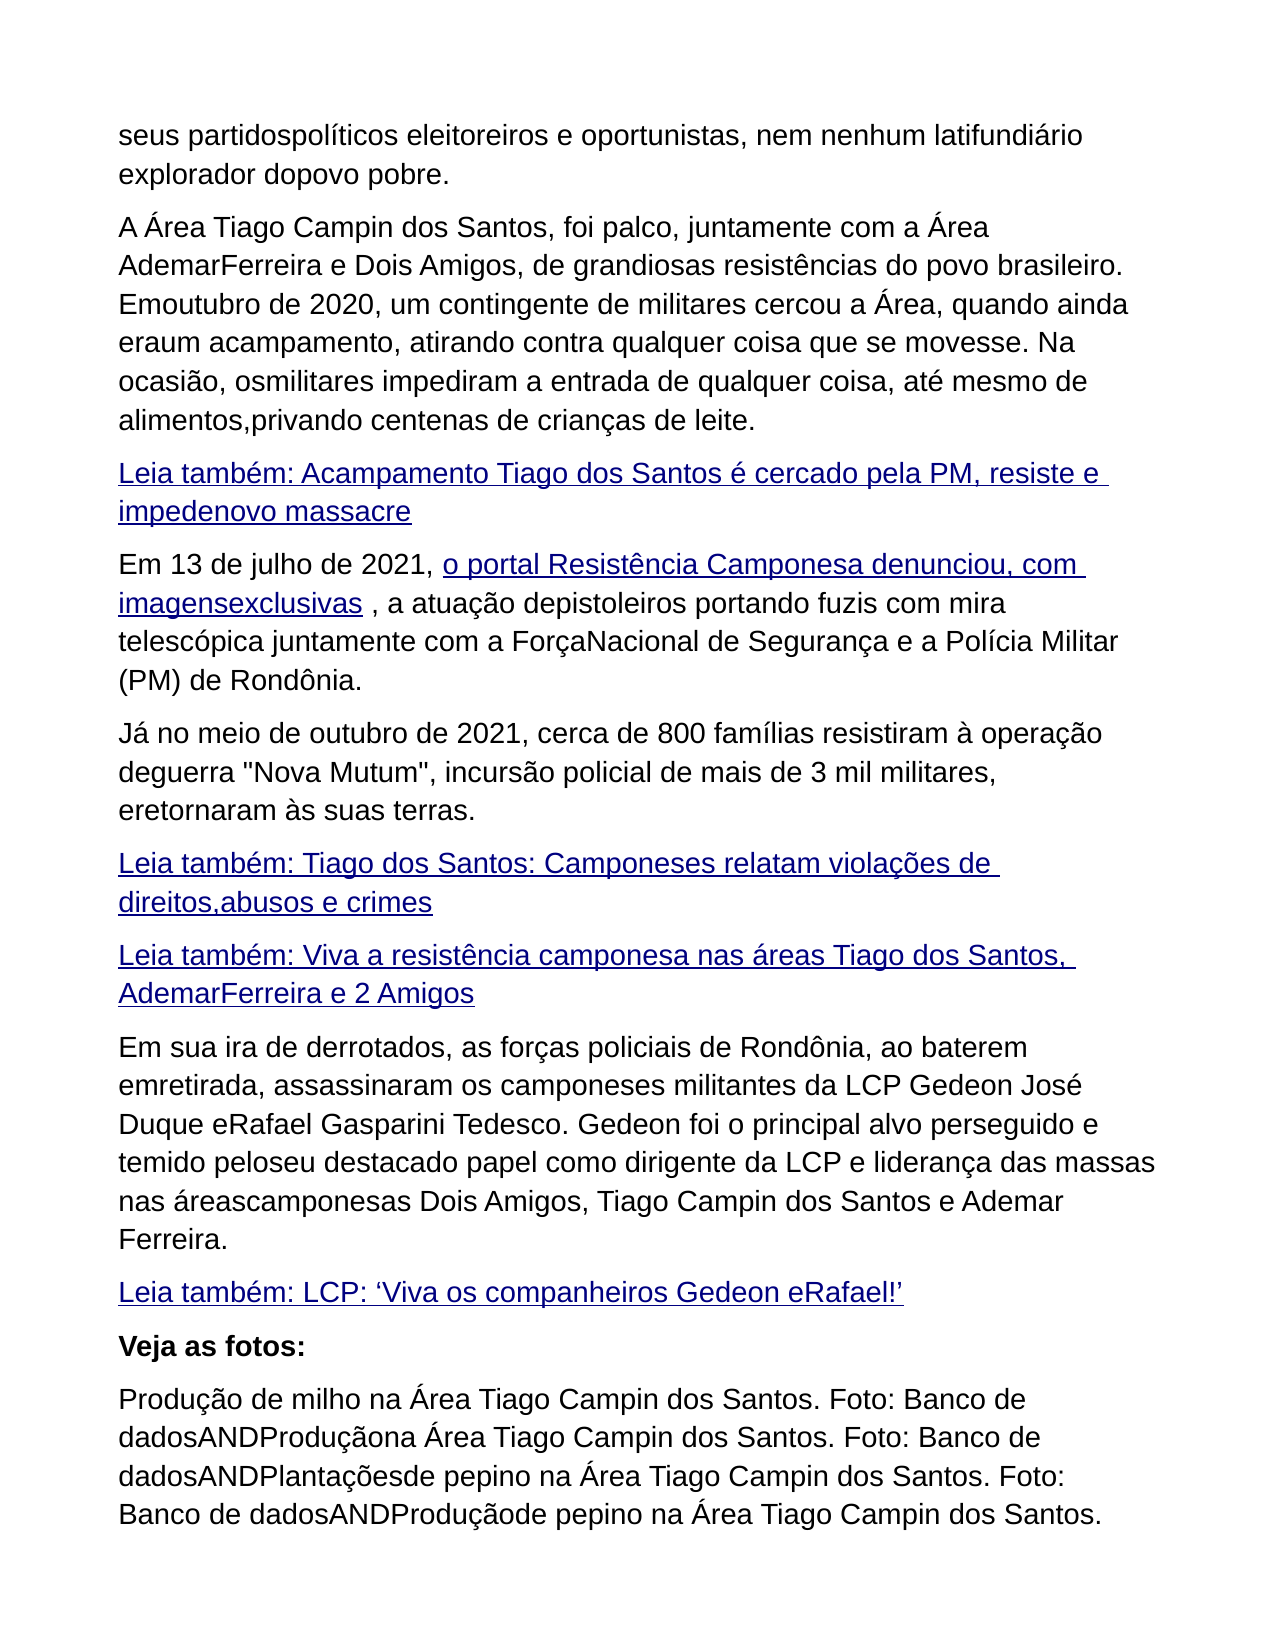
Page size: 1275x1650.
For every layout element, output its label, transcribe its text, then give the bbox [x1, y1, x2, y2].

text Em sua ira de derrotados, as forças policiais de Rondônia, ao baterem emretirada, assassinaram os camponeses militantes da LCP Gedeon José Duque eRafael Gasparini Tedesco. Gedeon foi o principal alvo perseguido e temido peloseu destacado papel como dirigente da LCP e liderança das massas nas áreascamponesas Dois Amigos, Tiago Campin dos Santos e Ademar Ferreira. [118, 1029, 1157, 1256]
text seus partidospolíticos eleitoreiros e oportunistas, nem nenhum latifundiário explorador dopovo pobre. [118, 118, 1157, 190]
text Produção de milho na Área Tiago Campin dos Santos. Foto: Banco de dadosANDProduçãona Área Tiago Campin dos Santos. Foto: Banco de dadosANDPlantaçõesde pepino na Área Tiago Campin dos Santos. Foto: Banco de dadosANDProduçãode pepino na Área Tiago Campin dos Santos. [118, 1382, 1157, 1531]
text Leia também: LCP: ‘Viva os companheiros Gedeon eRafael!’ [118, 1275, 1157, 1309]
text Já no meio de outubro de 2021, cerca de 800 famílias resistiram à operação deguerra "Nova Mutum", incursão policial de mais de 3 mil militares, eretornaram às suas terras. [118, 716, 1157, 827]
text Leia também: Acampamento Tiago dos Santos é cercado pela PM, resiste e impedenovo massacre [118, 456, 1157, 528]
text Leia também: Viva a resistência camponesa nas áreas Tiago dos Santos, AdemarFerreira e 2 Amigos [118, 938, 1157, 1010]
text Veja as fotos: [118, 1328, 1157, 1362]
text Leia também: Tiago dos Santos: Camponeses relatam violações de direitos,abusos e crimes [118, 846, 1157, 918]
text A Área Tiago Campin dos Santos, foi palco, juntamente com a Área AdemarFerreira e Dois Amigos, de grandiosas resistências do povo brasileiro. Emoutubro de 2020, um contingente de militares cercou a Área, quando ainda eraum acampamento, atirando contra qualquer coisa que se movesse. Na ocasião, osmilitares impediram a entrada de qualquer coisa, até mesmo de alimentos,privando centenas de crianças de leite. [118, 210, 1157, 436]
text Em 13 de julho de 2021, o portal Resistência Camponesa denunciou, com imagensexclusivas , a atuação depistoleiros portando fuzis com mira telescópica juntamente com a ForçaNacional de Segurança e a Polícia Militar (PM) de Rondônia. [118, 547, 1157, 696]
